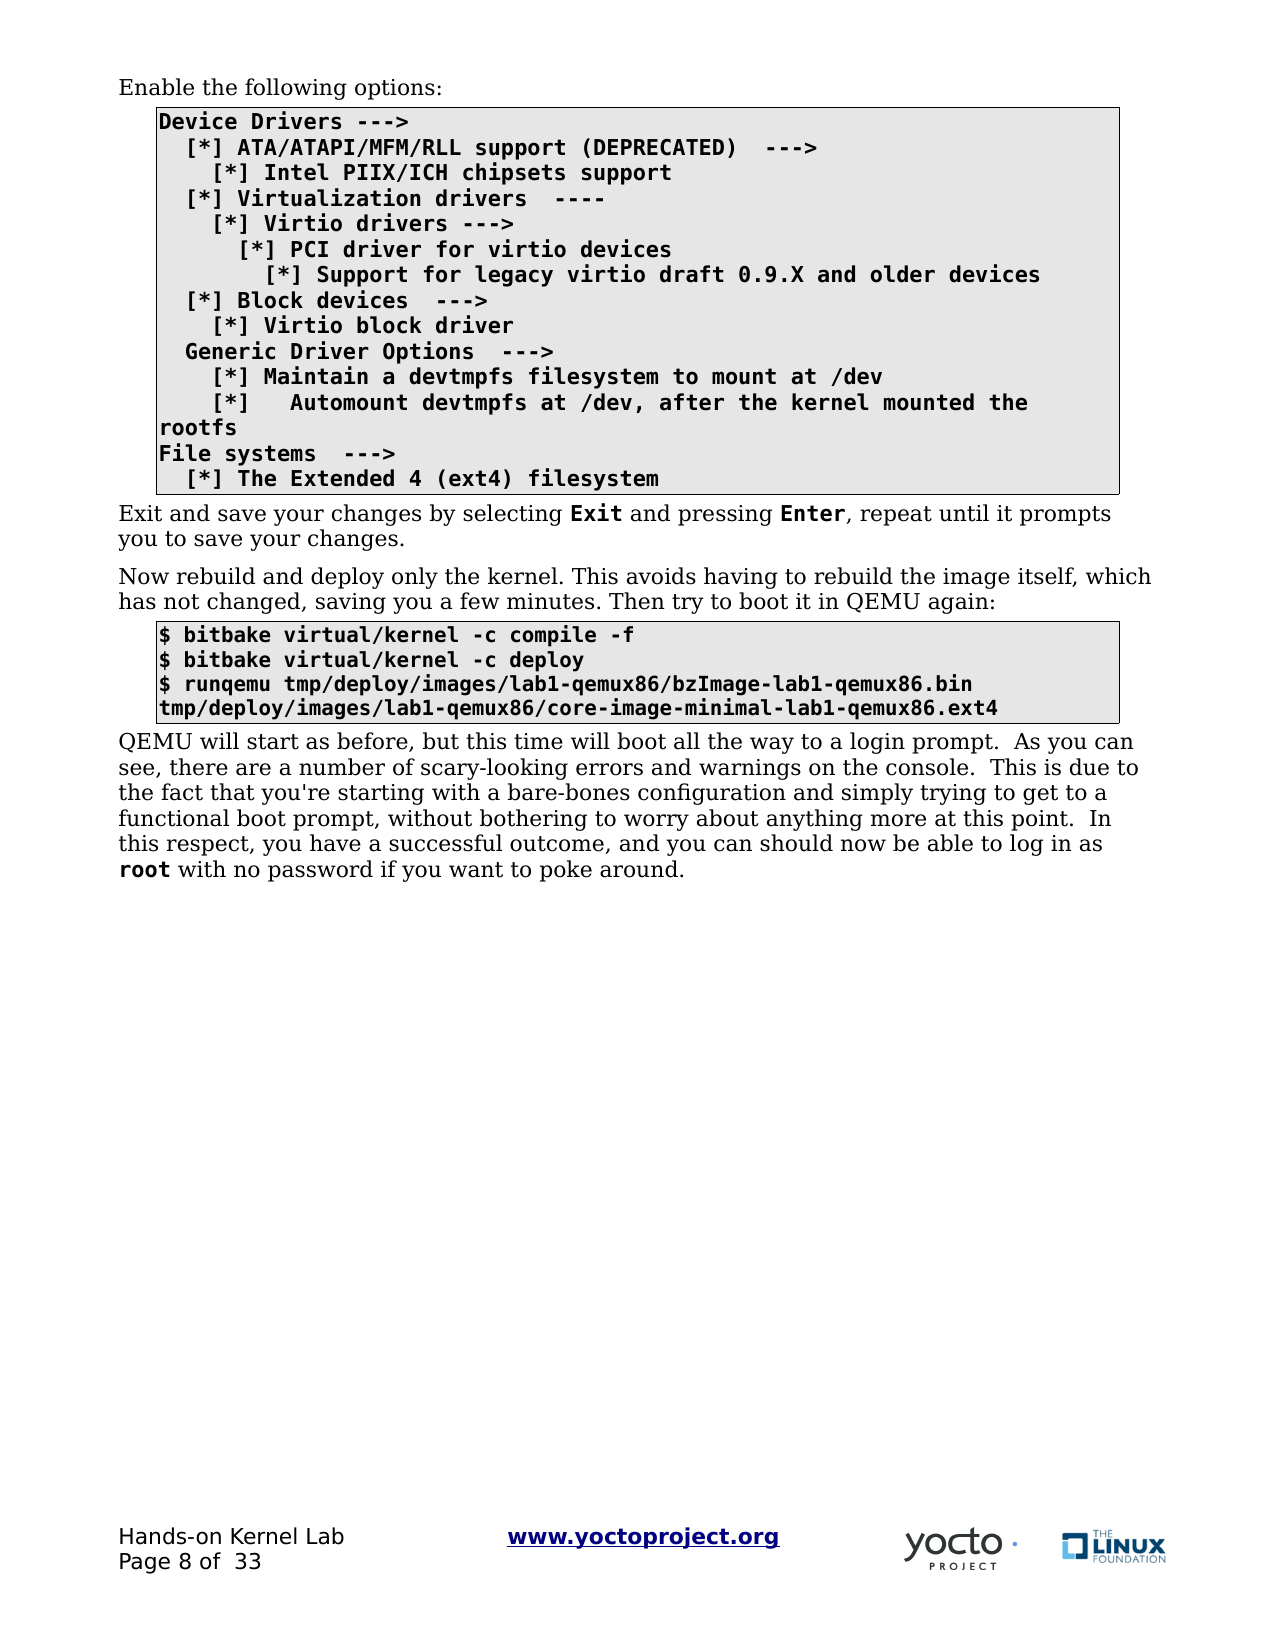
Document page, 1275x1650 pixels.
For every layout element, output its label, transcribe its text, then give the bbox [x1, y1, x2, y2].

text $ bitbake virtual/kernel -c deploy [157, 645, 1119, 669]
text [*] Automount devtmpfs at /dev, after the kernel mounted the rootfs [157, 387, 1119, 438]
text [*] PCI driver for virtio devices [157, 234, 1119, 260]
text Device Drivers ---> [157, 108, 1119, 132]
text [*] Intel PIIX/ICH chipsets support [157, 158, 1119, 183]
text [*] ATA/ATAPI/MFM/RLL support (DEPRECATED) ---> [157, 132, 1119, 158]
text $ runqemu tmp/deploy/images/lab1-qemux86/bzImage-lab1-qemux86.bin tmp/deploy/images/lab1-qemux86/core-image-minimal-lab1-qemux86.ext4 [157, 669, 1119, 723]
text [*] Virtio block driver [157, 311, 1119, 336]
text $ bitbake virtual/kernel -c compile -f [157, 622, 1119, 645]
text [*] Support for legacy virtio draft 0.9.X and older devices [157, 260, 1119, 285]
text [*] The Extended 4 (ext4) filesystem [157, 464, 1119, 494]
text Enable the following options: [118, 75, 1157, 101]
text [*] Maintain a devtmpfs filesystem to mount at /dev [157, 362, 1119, 387]
text Now rebuild and deploy only the kernel. This avoids having to rebuild the image itself, which has not changed, saving you a few minutes. Then try to boot it in QEMU again: [118, 564, 1157, 615]
text QEMU will start as before, but this time will boot all the way to a login prompt. As you can see, there are a number of scary-looking errors and warnings on the console. This is due to the fact that you're starting with a bare-bones configuration and simply trying to get to a functional boot prompt, without bothering to worry about anything more at this point. In this respect, you have a successful outcome, and you can should now be able to log in as root with no password if you want to poke around. [118, 729, 1157, 882]
text Generic Driver Options ---> [157, 336, 1119, 362]
text [*] Virtio drivers ---> [157, 209, 1119, 234]
text Exit and save your changes by selecting Exit and pressing Enter, repeat until it prompts you to save your changes. [118, 501, 1157, 552]
text [*] Block devices ---> [157, 285, 1119, 311]
text File systems ---> [157, 438, 1119, 464]
text [*] Virtualization drivers ---- [157, 183, 1119, 209]
